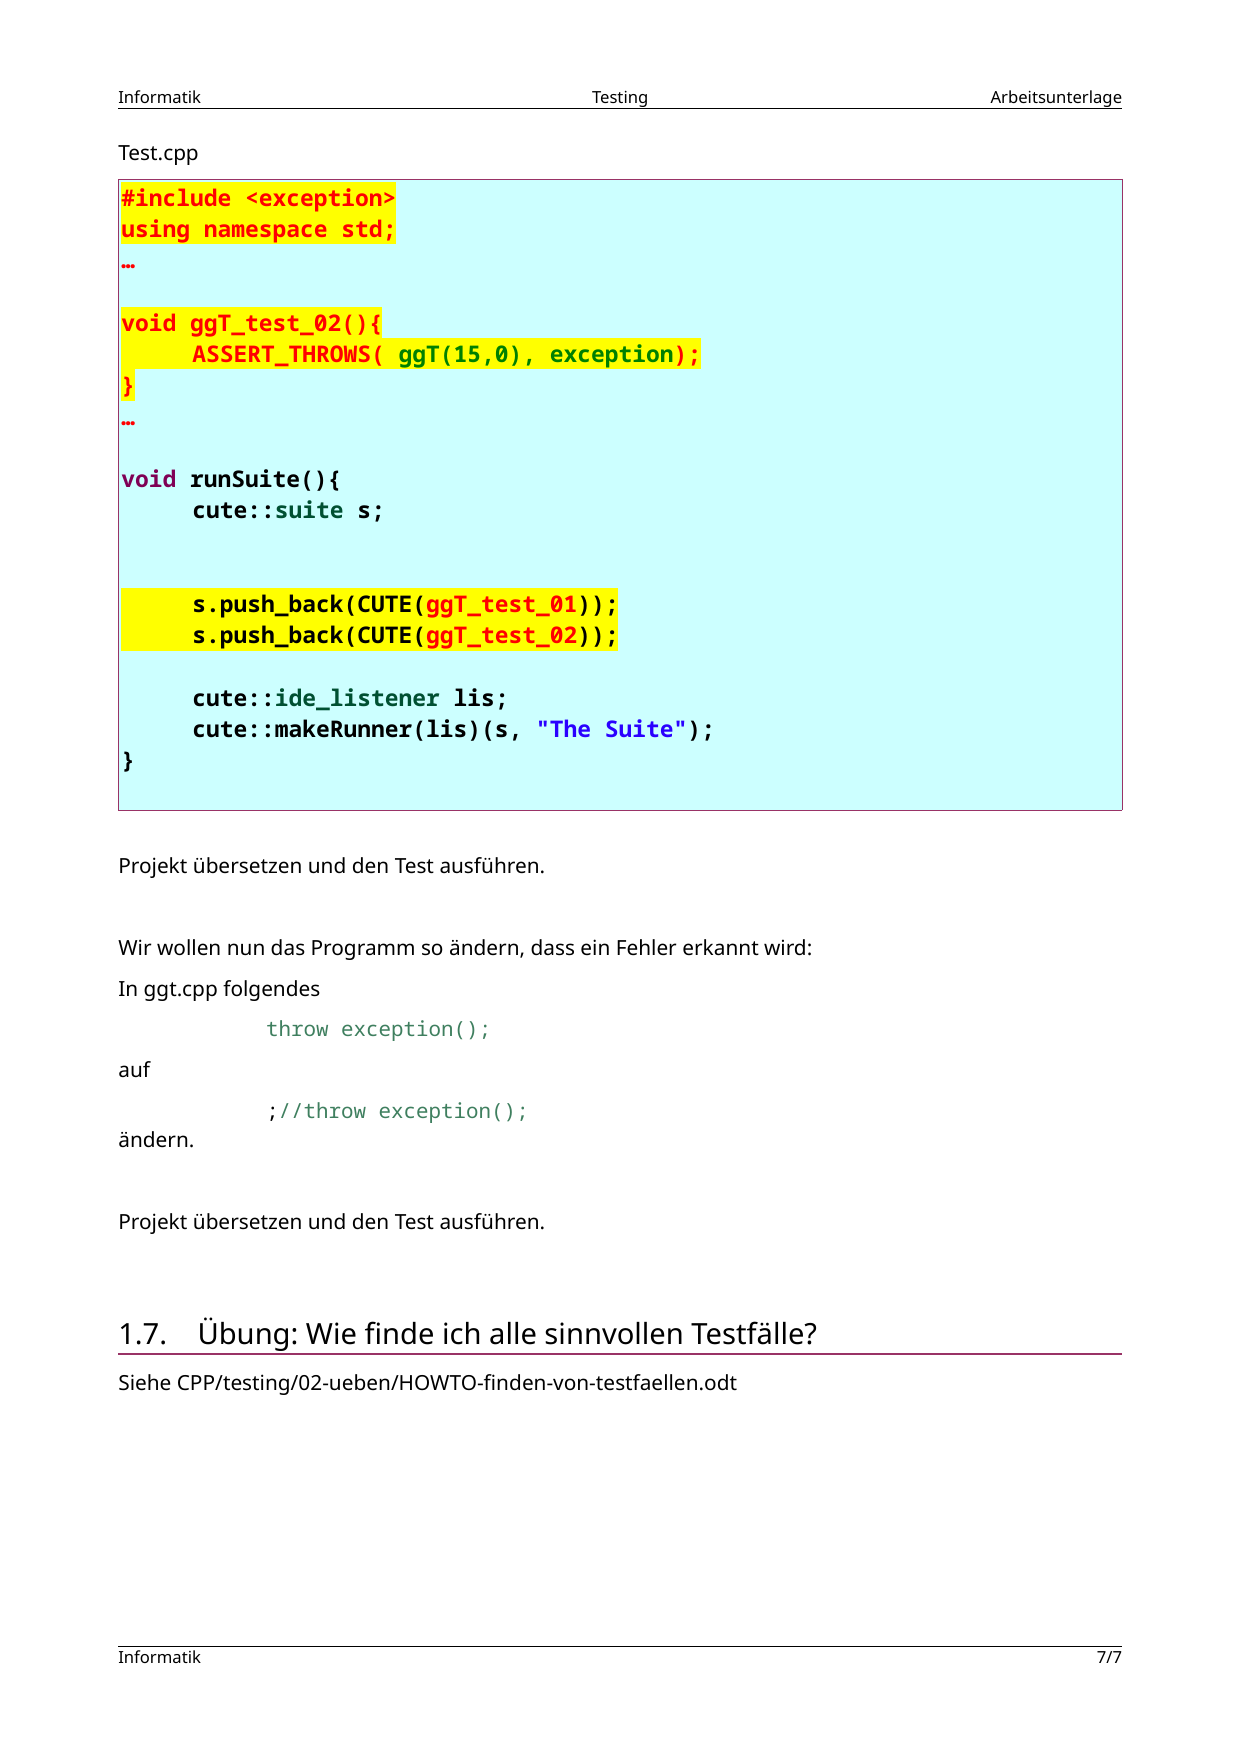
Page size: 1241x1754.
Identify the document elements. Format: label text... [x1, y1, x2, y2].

text } [119, 366, 1122, 398]
text ASSERT_THROWS( ggT(15,0), exception); [119, 335, 1122, 366]
text throw exception(); [118, 1014, 1122, 1043]
subtitle Übung: Wie finde ich alle sinnvollen Testfälle? [118, 1314, 1122, 1353]
text ändern. [118, 1125, 1122, 1153]
text cute::ide_listener lis; [119, 679, 1122, 710]
text Projekt übersetzen und den Test ausführen. [118, 851, 1122, 879]
text … [119, 398, 1122, 429]
text Projekt übersetzen und den Test ausführen. [118, 1207, 1122, 1235]
text In ggt.cpp folgendes [118, 974, 1122, 1002]
text void runSuite(){ [119, 460, 1122, 491]
text #include <exception> [119, 180, 1122, 210]
text auf [118, 1056, 1122, 1084]
text Wir wollen nun das Programm so ändern, dass ein Fehler erkannt wird: [118, 933, 1122, 961]
text s.push_back(CUTE(ggT_test_01)); [119, 585, 1122, 616]
text } [119, 741, 1122, 773]
text cute::suite s; [119, 491, 1122, 523]
text … [119, 241, 1122, 273]
text ;//throw exception(); [118, 1096, 1122, 1125]
text cute::makeRunner(lis)(s, "The Suite"); [119, 710, 1122, 741]
text Siehe CPP/testing/02-ueben/HOWTO-finden-von-testfaellen.odt [118, 1368, 1122, 1396]
text Test.cpp [118, 138, 1122, 166]
text s.push_back(CUTE(ggT_test_02)); [119, 616, 1122, 648]
text using namespace std; [119, 210, 1122, 241]
text void ggT_test_02(){ [119, 304, 1122, 335]
